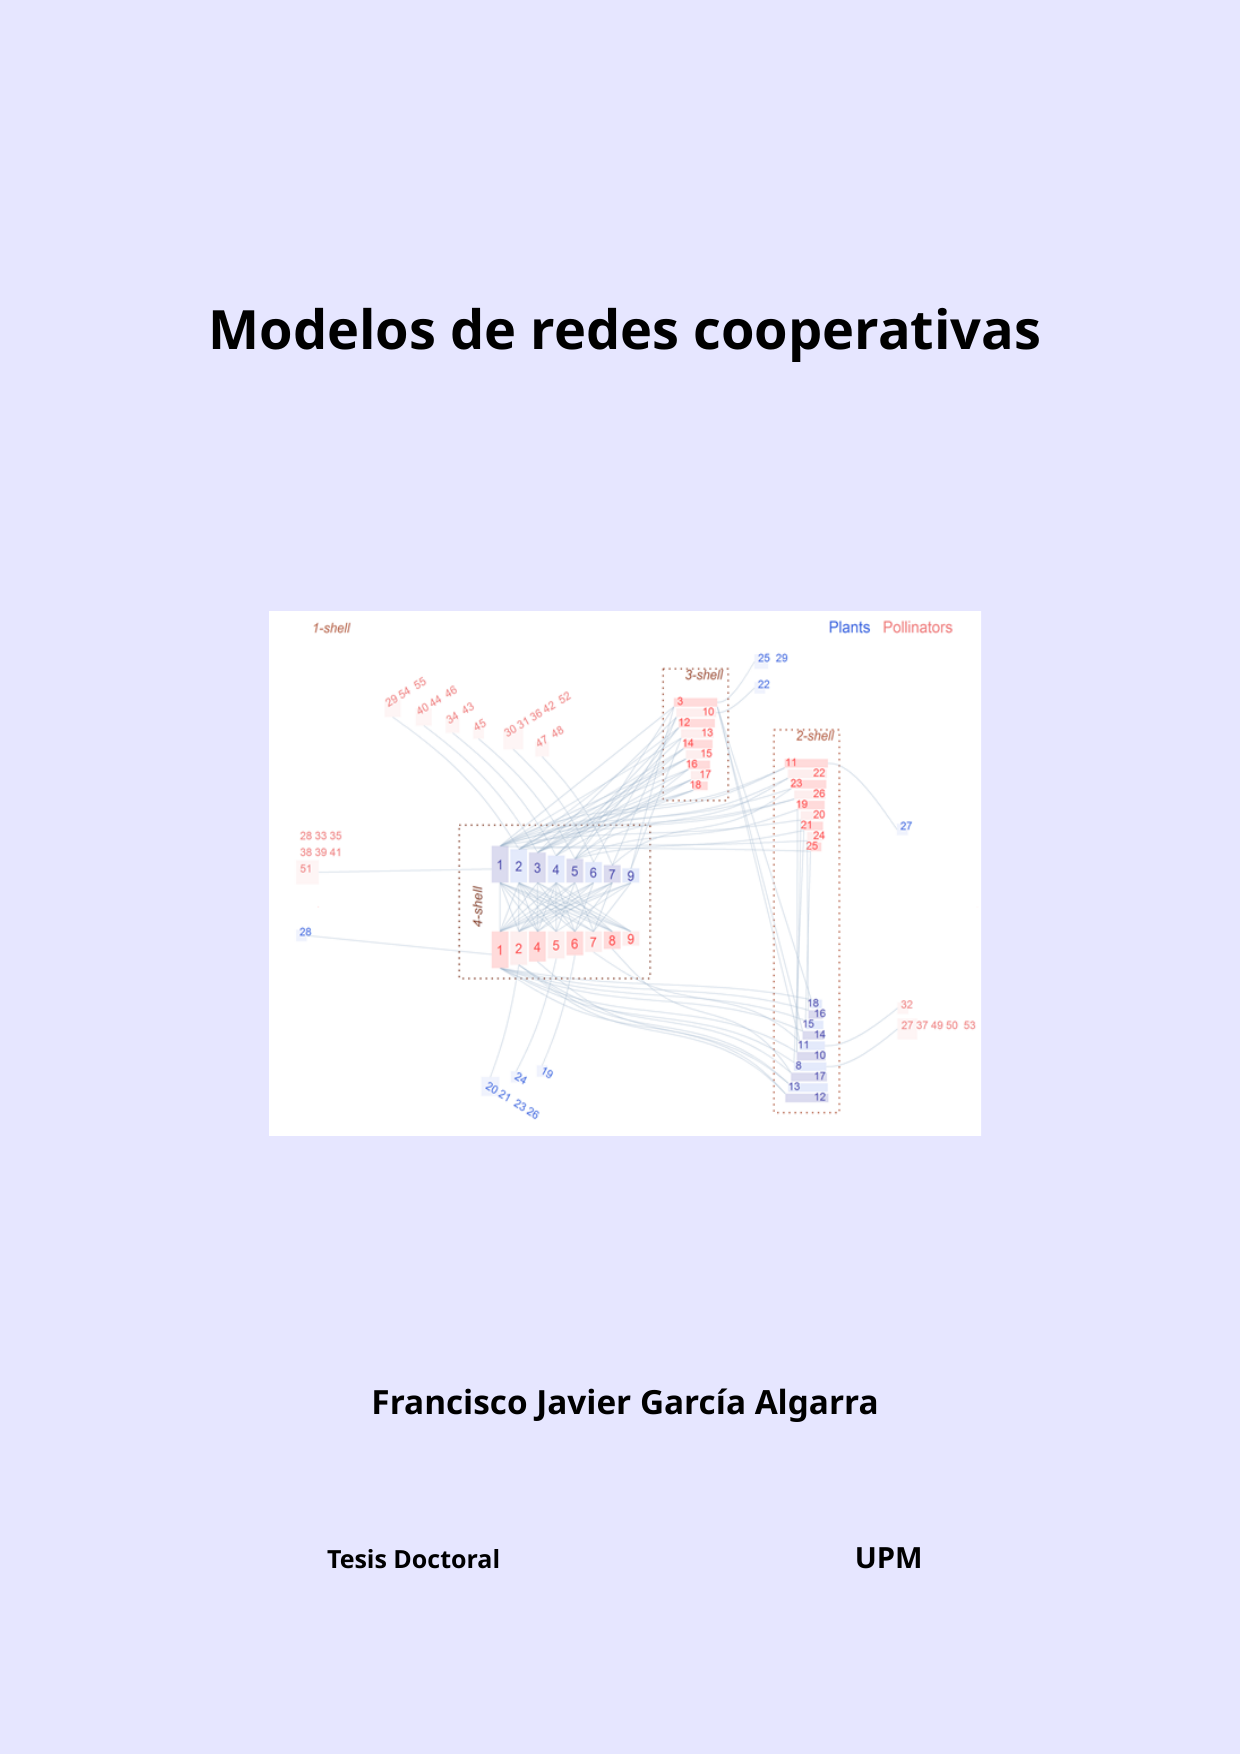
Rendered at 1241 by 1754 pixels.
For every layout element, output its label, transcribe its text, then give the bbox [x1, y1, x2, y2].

table_header Modelos de redes cooperativas [49, 0, 1201, 611]
table_cell [0, 1651, 39, 1726]
table_cell [49, 611, 1201, 1141]
table_cell [1201, 1651, 1240, 1726]
table_cell [39, 1651, 49, 1726]
table_header Francisco Javier García Algarra Tesis Doctoral UPM [49, 1141, 1201, 1651]
table_header [1201, 0, 1240, 1651]
table_cell [49, 1651, 1201, 1726]
table_header [0, 0, 49, 1651]
picture [269, 611, 982, 1136]
